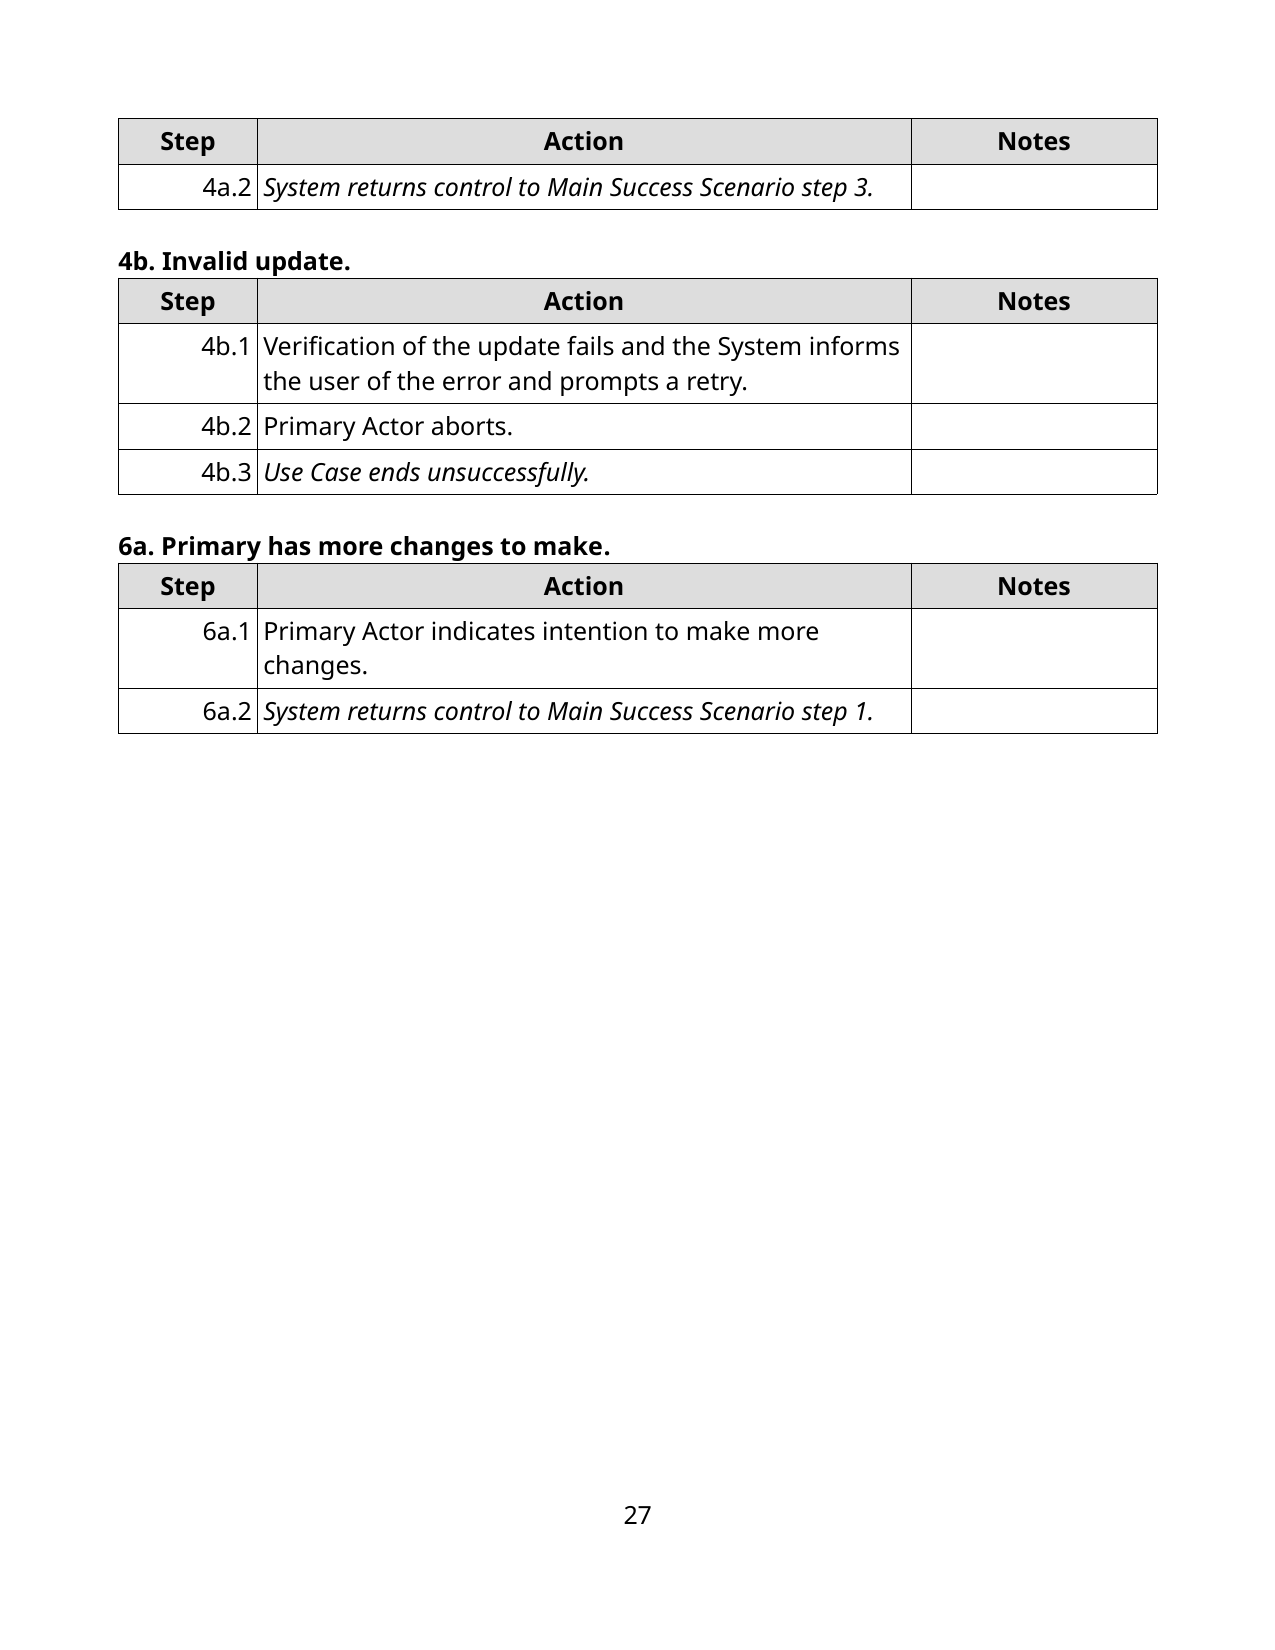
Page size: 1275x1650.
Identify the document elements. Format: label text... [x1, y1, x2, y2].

table_cell 6a.1 [119, 609, 257, 688]
table_cell System returns control to Main Success Scenario step 3. [258, 165, 911, 209]
table_cell Verification of the update fails and the System informs the user of the error and prompts a retry. [258, 324, 911, 403]
table_header Notes [912, 279, 1157, 323]
table_cell Primary Actor indicates intention to make more changes. [258, 609, 911, 688]
table_header Action [258, 279, 911, 323]
table_header Action [258, 119, 911, 164]
table_cell Primary Actor aborts. [258, 404, 911, 448]
table_header Step [119, 564, 257, 608]
table_cell 4a.2 [119, 165, 257, 209]
table_header Step [119, 279, 257, 323]
table_cell Use Case ends unsuccessfully. [258, 450, 911, 494]
text 6a. Primary has more changes to make. [118, 528, 1157, 562]
table_header Step [119, 119, 257, 164]
table_cell [912, 609, 1157, 688]
table_cell 4b.1 [119, 324, 257, 403]
table_header Notes [912, 564, 1157, 608]
table_cell [912, 165, 1157, 209]
table_cell 4b.3 [119, 450, 257, 494]
table_cell [912, 689, 1157, 733]
table_cell [912, 324, 1157, 403]
table_header Notes [912, 119, 1157, 164]
text 4b. Invalid update. [118, 243, 1157, 278]
table_cell [912, 404, 1157, 448]
table_cell System returns control to Main Success Scenario step 1. [258, 689, 911, 733]
table_header Action [258, 564, 911, 608]
table_cell 6a.2 [119, 689, 257, 733]
table_cell [912, 450, 1157, 494]
table_cell 4b.2 [119, 404, 257, 448]
